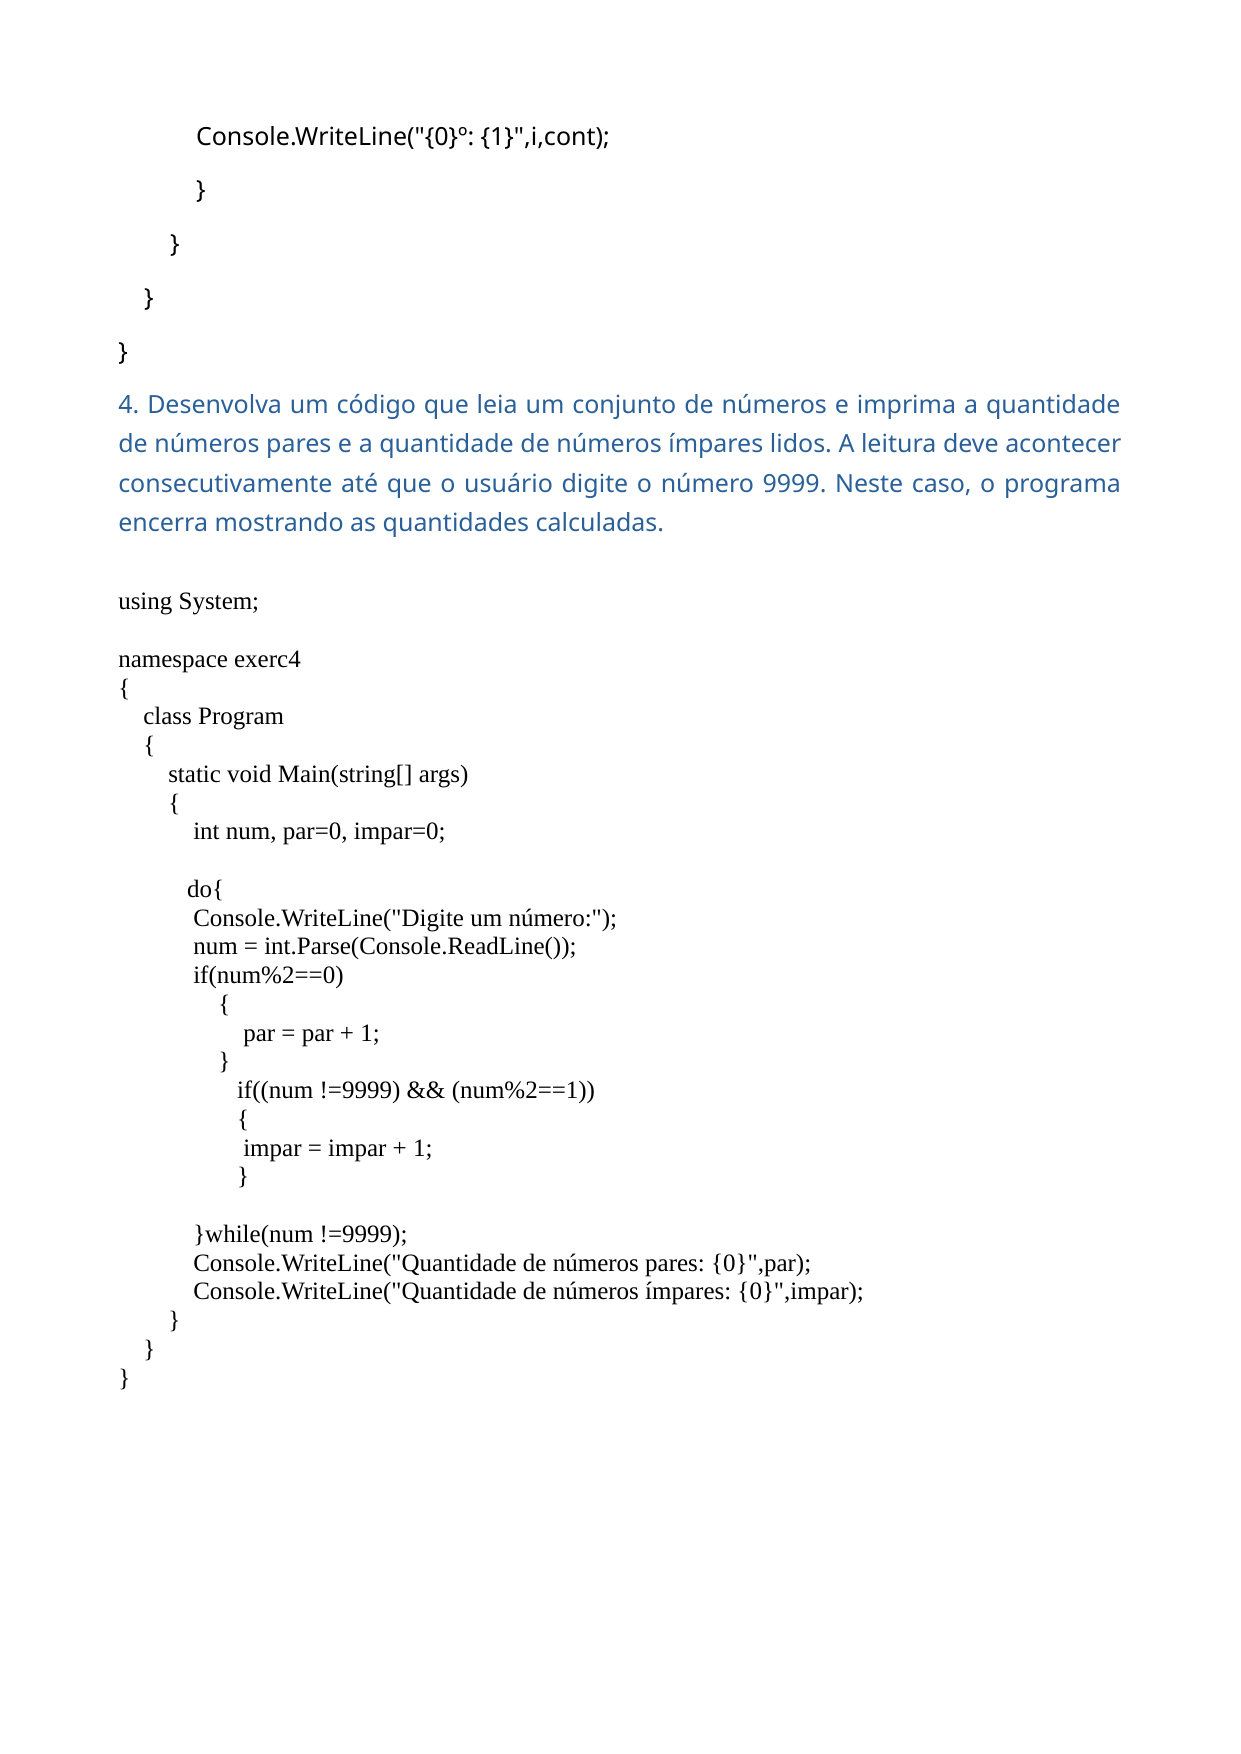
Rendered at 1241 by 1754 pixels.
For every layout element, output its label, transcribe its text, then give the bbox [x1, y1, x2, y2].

text { [118, 730, 1122, 759]
text } [118, 1334, 1122, 1363]
text } [118, 1046, 1122, 1075]
text } [118, 1305, 1122, 1334]
text par = par + 1; [118, 1018, 1122, 1046]
text { [118, 1104, 1122, 1133]
text num = int.Parse(Console.ReadLine()); [118, 931, 1122, 960]
text class Program [118, 701, 1122, 730]
text if((num !=9999) && (num%2==1)) [118, 1075, 1122, 1104]
text Console.WriteLine("Digite um número:"); [118, 903, 1122, 931]
text }while(num !=9999); [118, 1219, 1122, 1248]
text { [118, 989, 1122, 1018]
text Console.WriteLine("Quantidade de números pares: {0}",par); [118, 1248, 1122, 1276]
text } [118, 333, 1122, 367]
text } [118, 1363, 1122, 1391]
text { [118, 673, 1122, 701]
text static void Main(string[] args) [118, 759, 1122, 788]
text } [118, 1161, 1122, 1190]
text using System; [118, 586, 1122, 615]
text Console.WriteLine("Quantidade de números ímpares: {0}",impar); [118, 1276, 1122, 1305]
text if(num%2==0) [118, 960, 1122, 989]
text } [118, 172, 1122, 206]
text impar = impar + 1; [118, 1133, 1122, 1161]
text } [118, 226, 1122, 260]
text do{ [118, 874, 1122, 903]
text { [118, 788, 1122, 816]
text Console.WriteLine("{0}º: {1}",i,cont); [118, 118, 1122, 152]
text int num, par=0, impar=0; [118, 816, 1122, 845]
text namespace exerc4 [118, 644, 1122, 673]
text } [118, 279, 1122, 313]
text 4. Desenvolva um código que leia um conjunto de números e imprima a quantidade de números pares e a quantidade de números ímpares lidos. A leitura deve acontecer consecutivamente até que o usuário digite o número 9999. Neste caso, o programa encerra mostrando as quantidades calculadas. [118, 387, 1122, 538]
